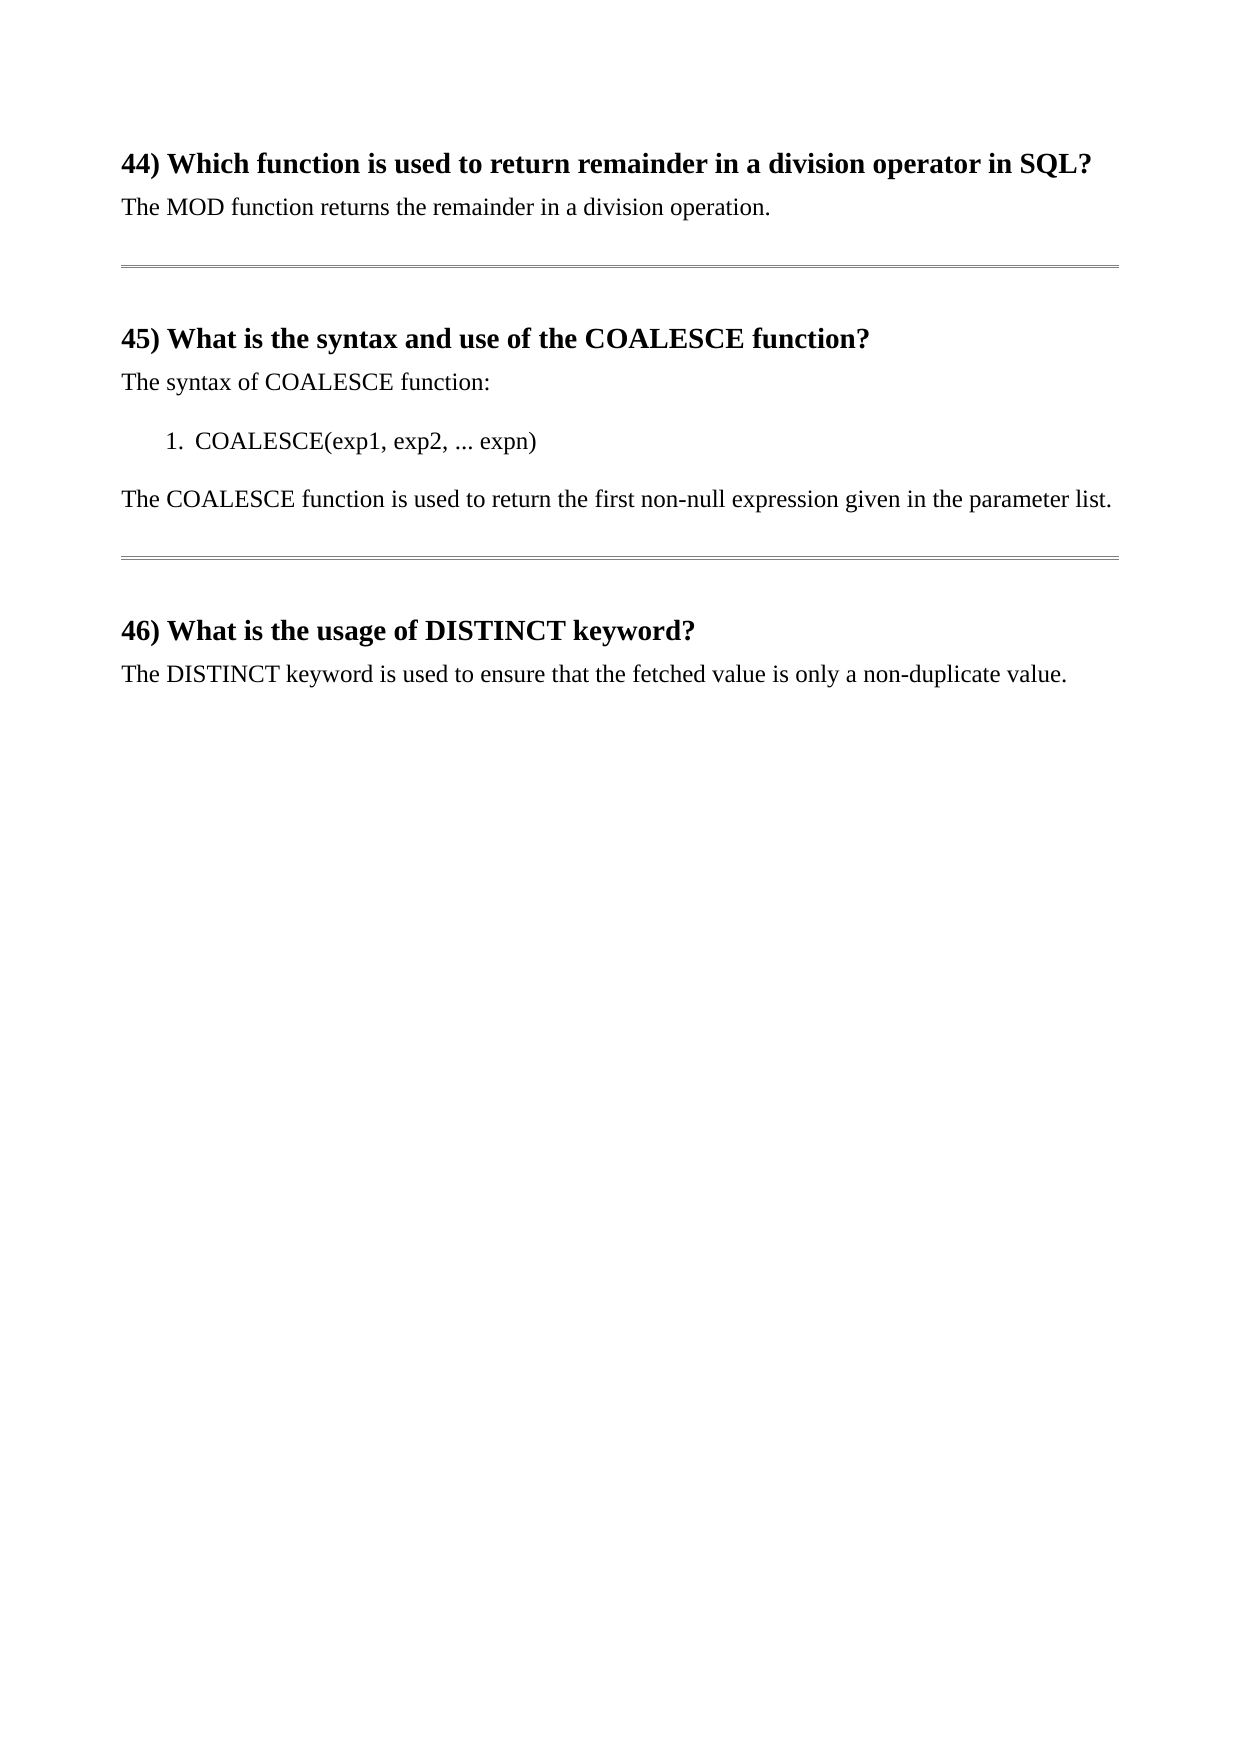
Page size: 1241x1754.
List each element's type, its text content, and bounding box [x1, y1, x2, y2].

table_header SQL Interview Questions There is given sql interview questions and answers that has been asked in many companies. For PL/SQL interview questions, visit our next page. 1) What is SQL? SQL stands for structured query language. It is a database language used for database creation, deletion, fetching rows and modifying rows etc. sometimes it is pronounced as se-qwell. 2) When SQL appeared? It appeared in 1974. 3) What are the usages of SQL? To execute queries against a database To retrieve data from a database To inserts records in a database To updates records in a database To delete records from a database To create new databases To create new tables in a database To create views in a database 4) Does SQL support programming? No, SQL doesn't have loop or Conditional statement. It is used like commanding language to access databases. 5) What are the subsets of SQL? Data definition language (DDL) Data manipulation language (DML) Data control language (DCL) 6) What is data definition language? Data definition language(DDL) allows you to CREATE, ALTER and DELETE database objects such as schema, tables, view, sequence etc. 7) What is data manipulation language? Data manipulation language makes user able to access and manipulate data. It is used to perform following operations. Insert data into database Retrieve data from the database Update data in the database Delete data from the database 8) What is data control language? Data control language allows you to control access to the database. It includes two commands GRANT and REVOKE. GRANT: to grant specific user to perform specific task. REVOKE: to cancel previously denied or granted permissions. 9) What are tables and fields in database? A table is a set of organized data. It has columns and rows. Columns can be categorized as vertical, and Rows are horizontal. A table contains specified number of column called fields but can have any number of rows which is known as record. 10) What is a primary key? A primary key is a combination of fields which uniquely specify a row. This is a special kind of unique key. Primary key values cannot be NULL. 11) What is a foreign key? A foreign key is specified as a key which is related to the primary key of another table. Relationship needs to be created between two tables by referencing foreign key with the primary key of another table. 12) What is a unique key? A Unique key constraint uniquely identifies each record in the database. This provides uniqueness for the column or set of columns. 13) What are the type of operators available in SQL? Arithmetic operators Logical operators Comparison operator 14) What is view in SQL? A view is a virtual table which contains a subset of data within a table. Views are not virtually present, and it takes less space to store. View can have data of one or more tables combined, and it is depending on the relationship. 15) What is an Index in SQL? Index is used to increase the performance and allow faster retrieval of records from the table. An index creates an entry for each value and it will be faster to retrieve data. 16) Which are the different types of indexes in SQL? There are three types of Indexes in SQL: Unique Index Clustered Index NonClustered Index 17) What is Unique Index? Unique Index: This indexing does not allow the field to have duplicate values if the column is unique indexed. Unique index can be applied automatically when primary key is defined. 18) What is Clustered Index in SQl? Clustered Index: The clustered index is used to reorder the physical order of the table and search based on the key values. Each table can have only one clustered index. 19) What is NonClustered Index in SQL? NonClustered Index: NonClustered Index does not alter the physical order of the table and maintains logical order of data. Each table can have 999 non-clustered indexes. 20) What is the difference between SQL, MySQL and SQL Server? SQL or Structured Query Language is a language which is used to communicate with a relational database. It provides a way to manipulate and create databases. On the other hand, MySQL and Microsoft's SQL Server both are relational database management systems that use SQL as their standard relational database language. 21) What is the difference between SQL and PL/SQL? SQL or Structured Query Language is a language which is used to communicate with a relational database. It provides a way to manipulate and create databases. On the other hand, PL/SQL is a dialect of SQL which is used to enhance the capabilities of SQL. It was developed by Oracle Corporation in the early 90's. It adds procedural features of programming languages in SQL. 22) Is it possible to sort a column using a column alias? Yes. You can use column alias in the ORDER BY clause for sorting. 23) What is the difference between clustered and non clustered index in SQL? There are mainly two type of indexes in SQL, Clustered index and non clustered index. The differences between these two indexes is very important from SQL performance perspective. One table can have only one clustered index but it can have many non clustered index.(approximately 250). clustered index determines how data is stored physically in table. Actually clustered index stores data in cluster, related data is stored together so it makes simple to retrieve data. reading from a clustered index is much faster than reading from non clustered index from the same table. clustered index sort and store data rows in the table or view based on their key value, while non cluster have a structure separate from the data row. 24) What is the SQL query to display current date? There is a built in function in SQL called GetDate() which is used to return current timestamp. 25) Which are the most commonly used SQL joins? Most commonly used SQL joins are INNER JOIN and (left/right) OUTER JOIN. 26) What are the different types of joins in SQL? Joins are used to merge two tables or retrieve data from tables. It depends on the relationship between tables. Following are the most commonly used joins in SQL: Inner Join Right Join Left Join Full Join 27) What is Inner Join in SQL? Inner join: Inner join returns rows when there is at least one match of rows between the tables. 28) What is Right Join in SQL? Right Join: Right join is used to retrieve rows which are common between the tables and all rows of Right hand side table. It returns all the rows from the right hand side table even though there are no matches in the left hand side table. 29) What is Left Join in SQL? Left Join: Left join is used to retrieve rows which are common between the tables and all rows of Left hand side table. It returns all the rows from Left hand side table even though there are no matches in the Right hand side table. 30) What is Full Join in SQL? Full Join: Full join return rows when there are matching rows in any one of the tables. This means, it returns all the rows from the left hand side table and all the rows from the right hand side table. 31) What is "TRIGGER" in SQL? Trigger allows you to execute a batch of SQL code when an insert, update or delete command is executed against a specific table. Actually triggers are special type of stored procedures that are defined to execute automatically in place or after data modifications. 32) What is self join and what is the requirement of self join? Self join is often very useful to convert a hierarchical structure to a flat structure. It is used to join a table to itself as like if that is the second table. 33) What are set operators in SQL? Union, Intersect or Minus operators are called set operators. 34) What is the difference between BETWEEN and IN condition operators? The BETWEEN operator is used to display rows based on a range of values. The IN condition operator is used to check for values contained in a specific set of values. 35) What is a constraint? Tell me about its various levels. Constraints are representators of a column to enforce data entity and consistency. There are two levels : column level constraint table level constraint 36) Write an SQL query to find names of employee start with 'A'? SELECT * FROM Employees WHERE EmpName like 'A%' 37) Write an SQL query to get third maximum salary of an employee from a table named employee_table. SELECT TOP 1 salary FROM ( SELECT TOP 3 salary FROM employee_table ORDER BY salary DESC ) AS emp ORDER BY salary ASC; 38) What is the difference between DELETE and TRUNCATE statement in SQL? The main differences between SQL DELETE and TRUNCATE statements are given below: 39) What is ACID property in database? ACID property is used to ensure that the data transactions are processed reliably in a database system. A single logical operation of a data is called transaction. ACID is an acronym for Atomicity, Consistency, Isolation, Durability. Atomicity: it requires that each transaction is all or nothing. It means if one part of the transaction fails, the entire transaction fails and the database state is left unchanged. Consistency: the consistency property ensure that the data must meet all validation rules. In simple words you can say that your transaction never leaves your database without completing its state. Isolation: this property ensure that the concurrent property of execution should not be met. The main goal of providing isolation is concurrency control. Durability: durability simply means that once a transaction has been committed, it will remain so, come what may even power loss, crashes or errors. 40) What is the difference among NULL value, zero and blank space? Ans: A NULL value is not same as zero or a blank space. A NULL value is a value which is 'unavailable, unassigned, unknown or not applicable'. On the other hand, zero is a number and blank space is treated as a character. 41) What is the usage of SQL functions? SQL functions are used for following purpose: To perform calculations on data. To modify individual data items. To manipulate the output. To format dates and numbers. To convert data types. 42) Which are the different case manipulation functions in SQL? There are three case manipulation functions in SQL: LOWER UPPER INITCAP 43) What is the usage of NVL function? The NVL function is used to convert NULL value to a actual value. 44) Which function is used to return remainder in a division operator in SQL? The MOD function returns the remainder in a division operation. 45) What is the syntax and use of the COALESCE function? The syntax of COALESCE function: COALESCE(exp1, exp2, ... expn) The COALESCE function is used to return the first non-null expression given in the parameter list. 46) What is the usage of DISTINCT keyword? The DISTINCT keyword is used to ensure that the fetched value is only a non-duplicate value. [118, 118, 1122, 721]
